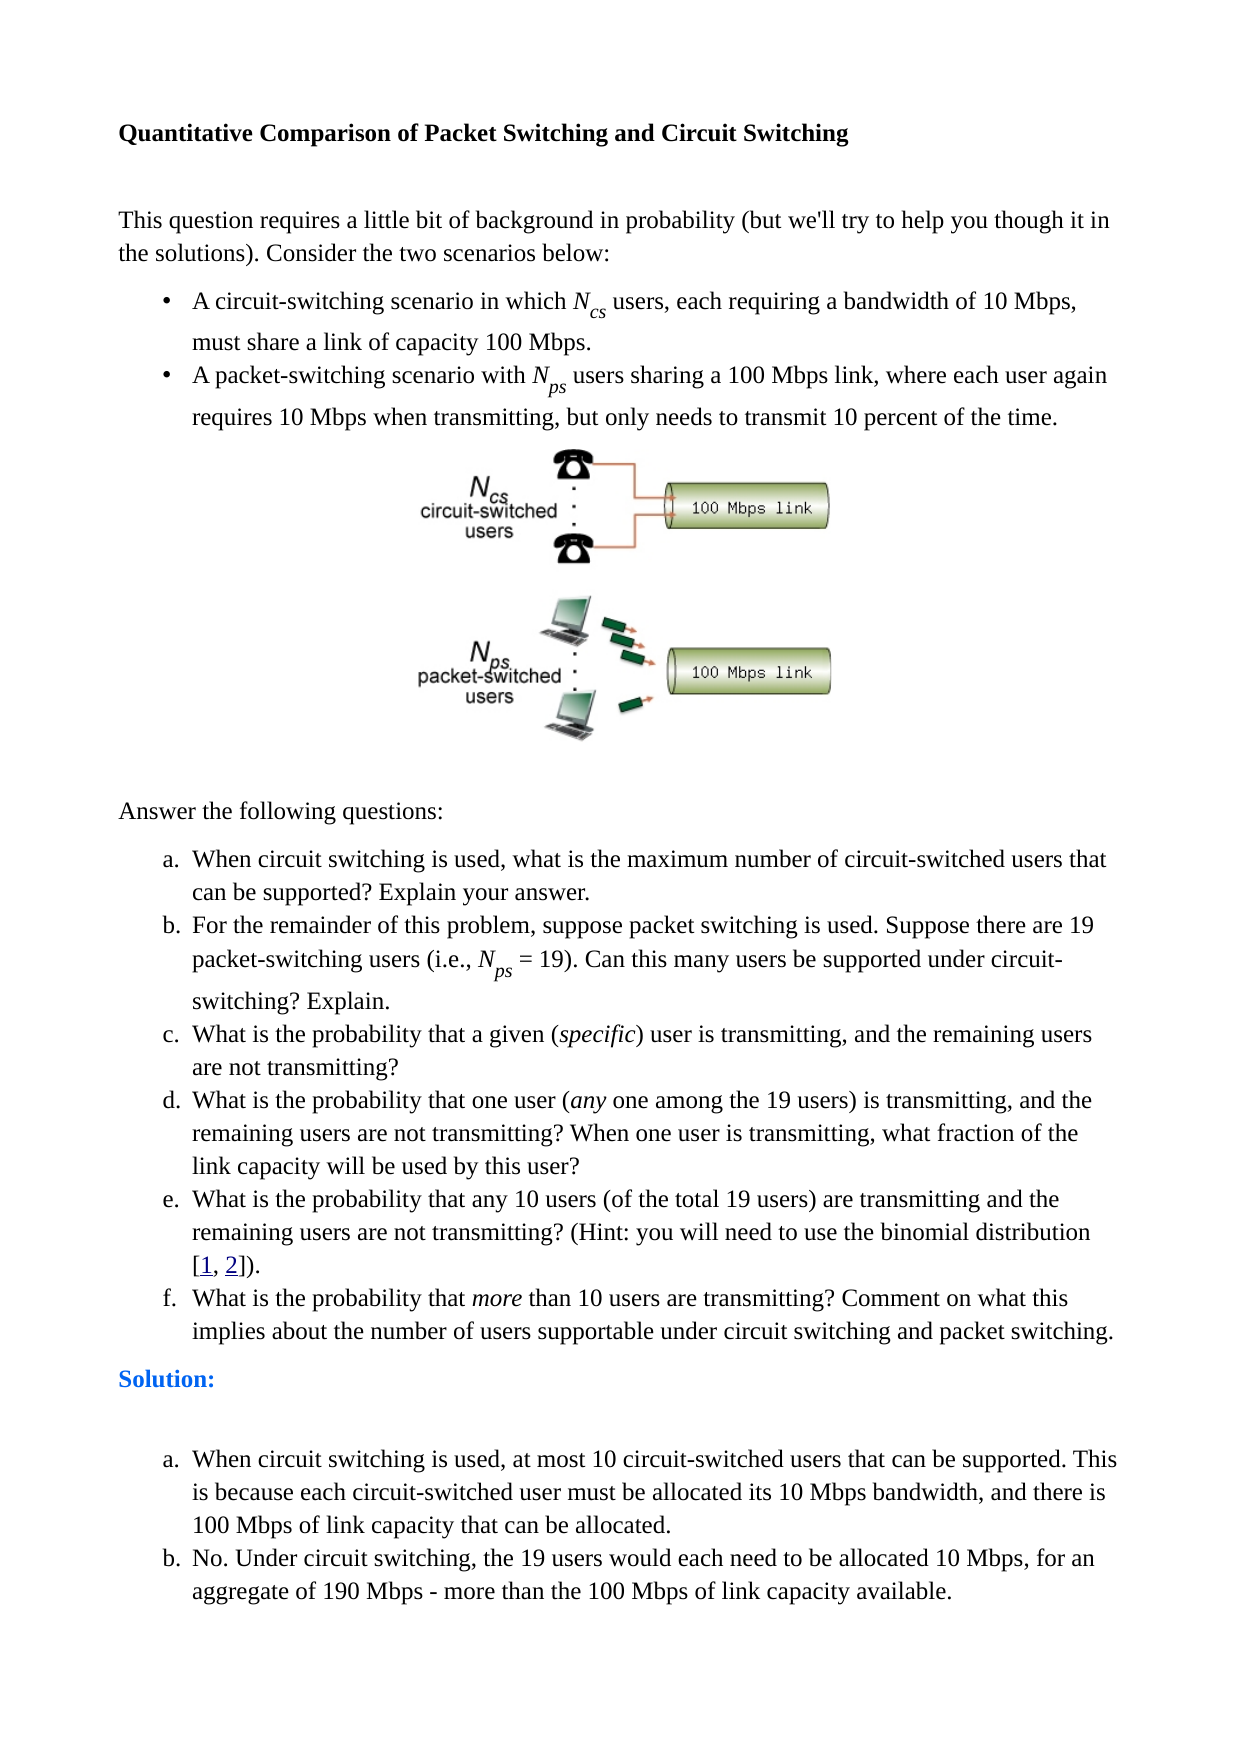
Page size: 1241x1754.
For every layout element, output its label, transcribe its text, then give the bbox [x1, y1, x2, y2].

list A circuit-switching scenario in which Ncs users, each requiring a bandwidth of 10 Mbps, must share a link of capacity 100 Mbps. [162, 286, 1122, 356]
list When circuit switching is used, what is the maximum number of circuit-switched users that can be supported? Explain your answer. [162, 844, 1122, 906]
text This question requires a little bit of background in probability (but we'll try to help you though it in the solutions). Consider the two scenarios below: [118, 205, 1122, 267]
list No. Under circuit switching, the 19 users would each need to be allocated 10 Mbps, for an aggregate of 190 Mbps - more than the 100 Mbps of link capacity available. [162, 1543, 1122, 1605]
list A packet-switching scenario with Nps users sharing a 100 Mbps link, where each user again requires 10 Mbps when transmitting, but only needs to transmit 10 percent of the time. [162, 360, 1122, 430]
list What is the probability that a given (specific) user is transmitting, and the remaining users are not transmitting? [162, 1019, 1122, 1081]
list For the remainder of this problem, suppose packet switching is used. Suppose there are 19 packet-switching users (i.e., Nps = 19). Can this many users be supported under circuit-switching? Explain. [162, 910, 1122, 1014]
text Solution: [118, 1364, 1122, 1392]
text Answer the following questions: [118, 796, 1122, 825]
list What is the probability that any 10 users (of the total 19 users) are transmitting and the remaining users are not transmitting? (Hint: you will need to use the binomial distribution [1, 2]). [162, 1184, 1122, 1279]
list What is the probability that one user (any one among the 19 users) is transmitting, and the remaining users are not transmitting? When one user is transmitting, what fraction of the link capacity will be used by this user? [162, 1085, 1122, 1180]
list When circuit switching is used, at most 10 circuit-switched users that can be supported. This is because each circuit-switched user must be allocated its 10 Mbps bandwidth, and there is 100 Mbps of link capacity that can be allocated. [162, 1444, 1122, 1539]
text Quantitative Comparison of Packet Switching and Circuit Switching [118, 118, 1122, 147]
list What is the probability that more than 10 users are transmitting? Comment on what this implies about the number of users supportable under circuit switching and packet switching. [162, 1283, 1122, 1345]
picture [409, 449, 832, 745]
